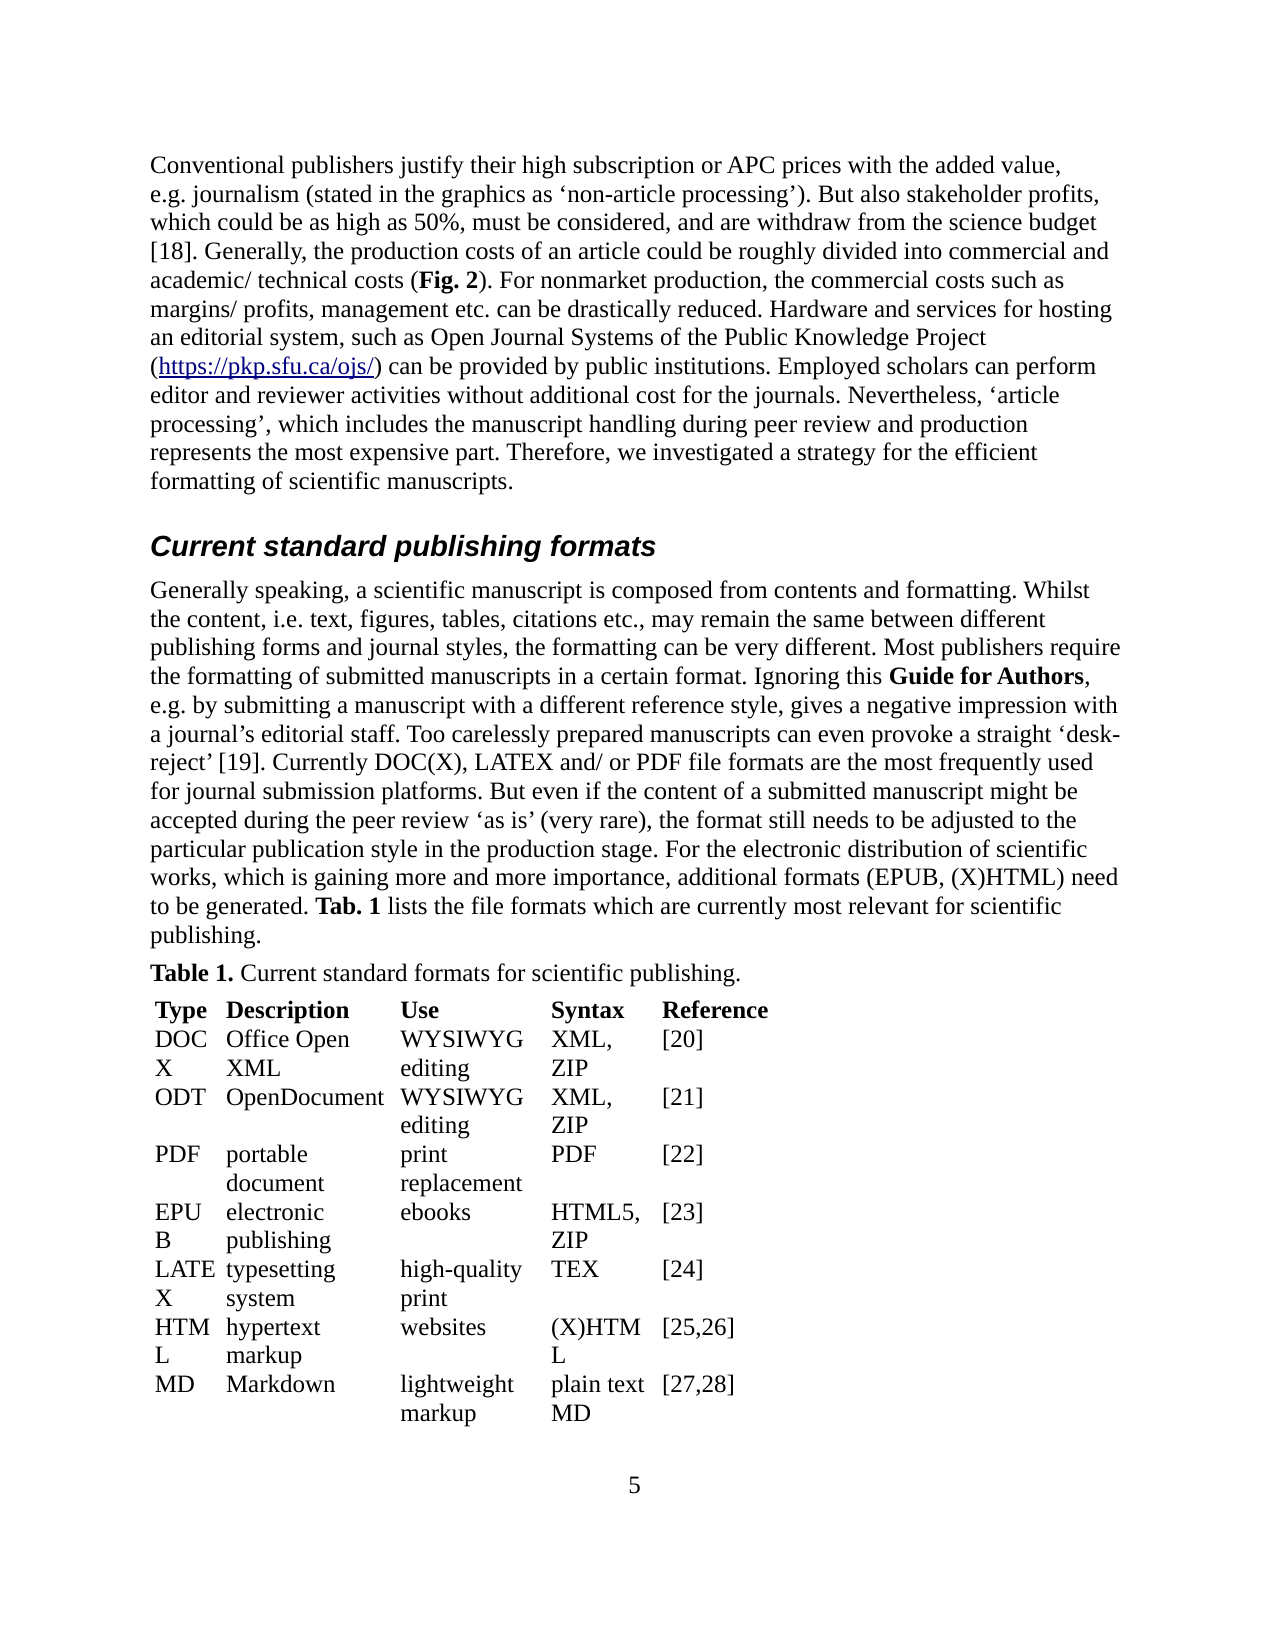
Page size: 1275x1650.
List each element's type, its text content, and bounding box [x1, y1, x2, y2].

table_cell hypertext markup [221, 1312, 396, 1369]
table_cell HTML [150, 1312, 221, 1369]
table_cell WYSIWYG editing [396, 1024, 546, 1082]
table_cell print replacement [396, 1139, 546, 1197]
table_cell PDF [546, 1139, 657, 1197]
table_cell high-quality print [396, 1254, 546, 1312]
text Conventional publishers justify their high subscription or APC prices with the added value, e.g. journalism (stated in the graphics as ‘non-article processing’). But also stakeholder profits, which could be as high as 50%, must be considered, and are withdraw from the science budget [18]. Generally, the production costs of an article could be roughly divided into commercial and academic/ technical costs (Fig. 2). For nonmarket production, the commercial costs such as margins/ profits, management etc. can be drastically reduced. Hardware and services for hosting an editorial system, such as Open Journal Systems of the Public Knowledge Project (https://pkp.sfu.ca/ojs/) can be provided by public institutions. Employed scholars can perform editor and reviewer activities without additional cost for the journals. Nevertheless, ‘article processing’, which includes the manuscript handling during peer review and production represents the most expensive part. Therefore, we investigated a strategy for the efficient formatting of scientific manuscripts. [150, 150, 1125, 495]
table_header Description [221, 995, 396, 1024]
table_header Type [150, 995, 221, 1024]
table_cell TEX [546, 1254, 657, 1312]
table_cell lightweight markup [396, 1369, 546, 1427]
table_cell MD [150, 1369, 221, 1427]
table_cell Markdown [221, 1369, 396, 1427]
table_cell websites [396, 1312, 546, 1369]
table_cell (X)HTML [546, 1312, 657, 1369]
text Generally speaking, a scientific manuscript is composed from contents and formatting. Whilst the content, i.e. text, figures, tables, citations etc., may remain the same between different publishing forms and journal styles, the formatting can be very different. Most publishers require the formatting of submitted manuscripts in a certain format. Ignoring this Guide for Authors, e.g. by submitting a manuscript with a different reference style, gives a negative impression with a journal’s editorial staff. Too carelessly prepared manuscripts can even provoke a straight ‘desk-reject’ [19]. Currently DOC(X), LATEX and/ or PDF file formats are the most frequently used for journal submission platforms. But even if the content of a submitted manuscript might be accepted during the peer review ‘as is’ (very rare), the format still needs to be adjusted to the particular publication style in the production stage. For the electronic distribution of scientific works, which is gaining more and more importance, additional formats (EPUB, (X)HTML) need to be generated. Tab. 1 lists the file formats which are currently most relevant for scientific publishing. [150, 575, 1125, 949]
table_cell [22] [657, 1139, 1125, 1197]
table_cell [21] [657, 1082, 1125, 1139]
table_cell ODT [150, 1082, 221, 1139]
table_header Use [396, 995, 546, 1024]
table_cell LATEX [150, 1254, 221, 1312]
text Table 1. Current standard formats for scientific publishing. [150, 958, 1125, 986]
table_cell typesetting system [221, 1254, 396, 1312]
table_cell [20] [657, 1024, 1125, 1082]
table_cell WYSIWYG editing [396, 1082, 546, 1139]
table_cell OpenDocument [221, 1082, 396, 1139]
table_cell electronic publishing [221, 1197, 396, 1254]
table_cell [23] [657, 1197, 1125, 1254]
table_cell ebooks [396, 1197, 546, 1254]
table_cell HTML5, ZIP [546, 1197, 657, 1254]
table_cell PDF [150, 1139, 221, 1197]
table_cell DOCX [150, 1024, 221, 1082]
table_cell portable document [221, 1139, 396, 1197]
table_cell EPUB [150, 1197, 221, 1254]
table_header Syntax [546, 995, 657, 1024]
table_header Reference [657, 995, 1125, 1024]
table_cell [24] [657, 1254, 1125, 1312]
table_cell XML, ZIP [546, 1082, 657, 1139]
subtitle Current standard publishing formats [150, 529, 1125, 562]
table_cell plain text MD [546, 1369, 657, 1427]
table_cell [25,26] [657, 1312, 1125, 1369]
table_cell XML, ZIP [546, 1024, 657, 1082]
table_cell Office Open XML [221, 1024, 396, 1082]
table_cell [27,28] [657, 1369, 1125, 1427]
